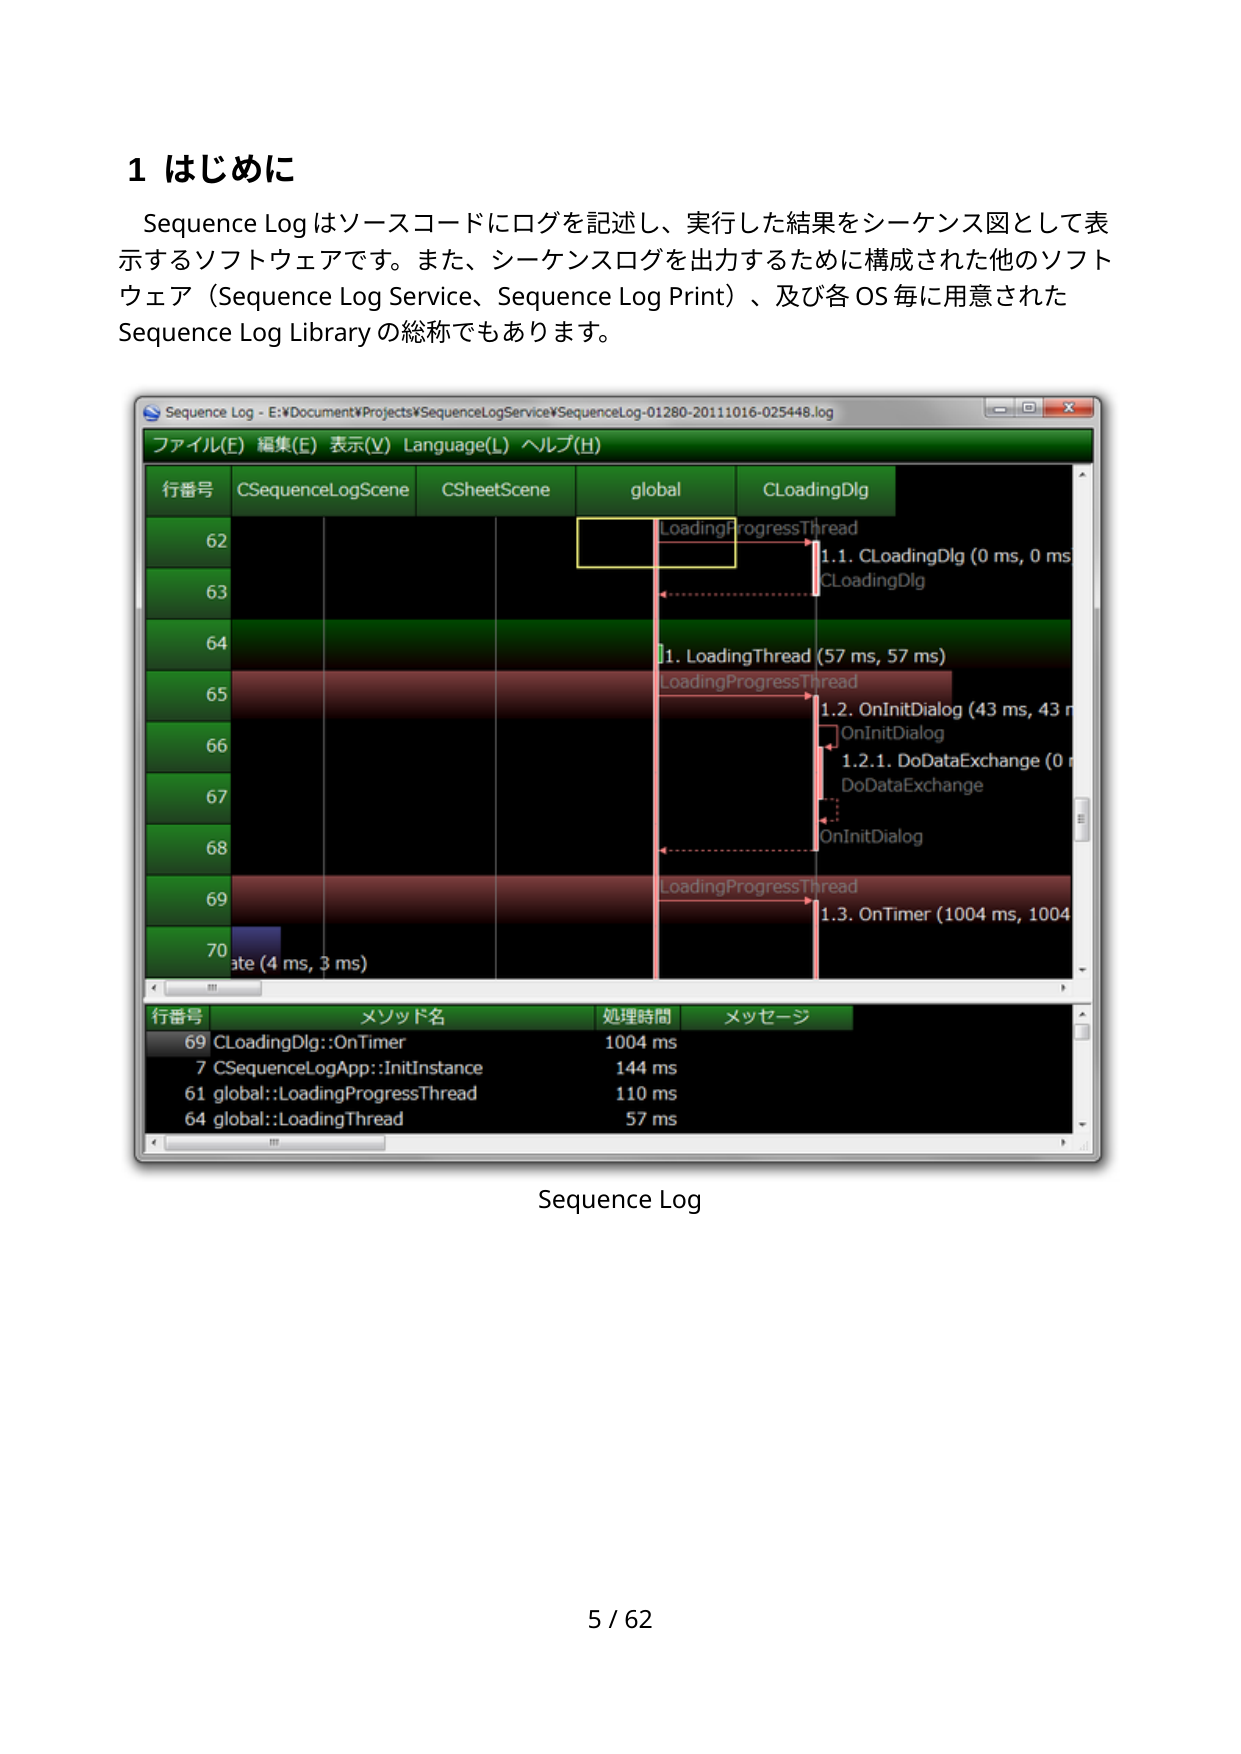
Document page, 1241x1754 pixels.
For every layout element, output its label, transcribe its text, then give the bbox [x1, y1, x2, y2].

picture [120, 382, 1121, 1182]
subtitle はじめに [118, 143, 1122, 191]
text Sequence Log [118, 383, 1122, 1215]
text Sequence Logはソースコードにログを記述し、実行した結果をシーケンス図として表示するソフトウェアです。また、シーケンスログを出力するために構成された他のソフトウェア（Sequence Log Service、Sequence Log Print）、及び各OS毎に用意されたSequence Log Libraryの総称でもあります。 [118, 204, 1122, 349]
